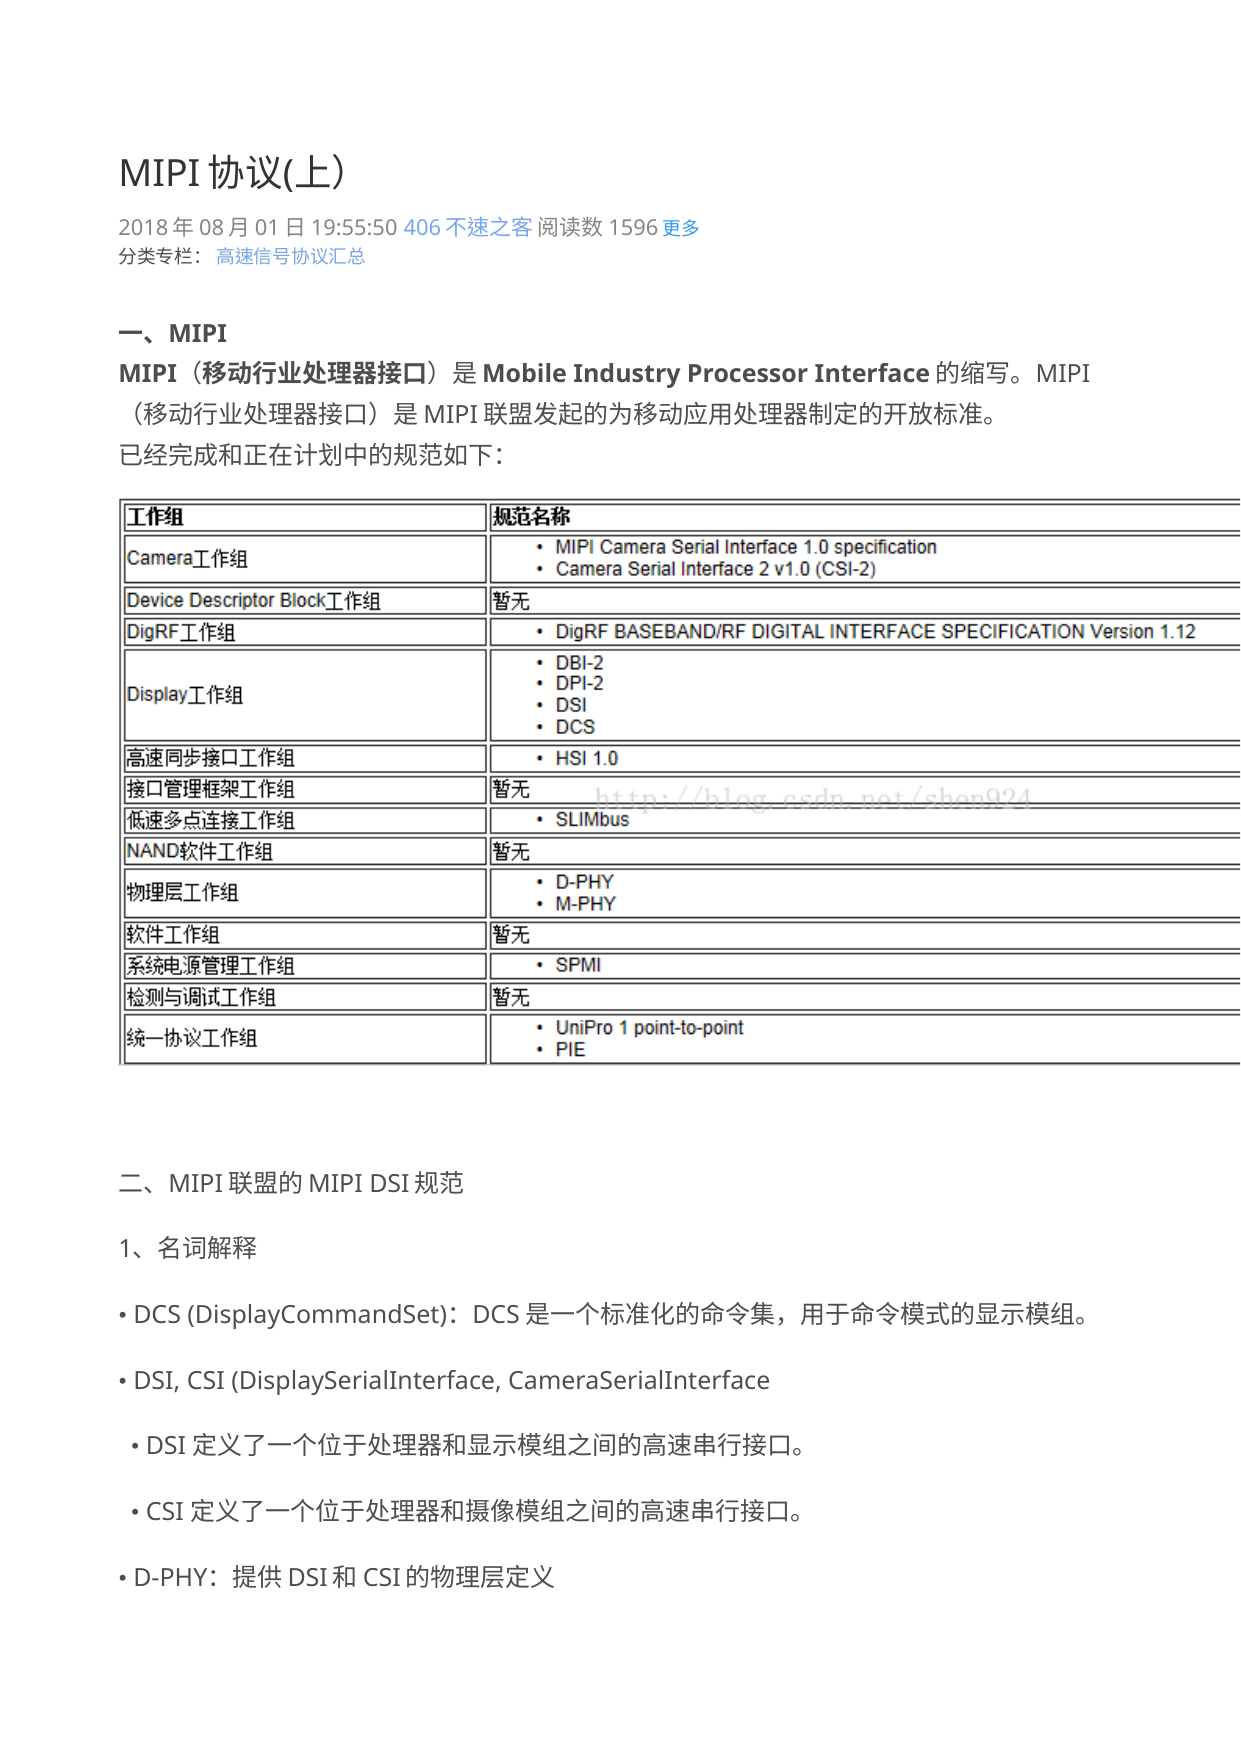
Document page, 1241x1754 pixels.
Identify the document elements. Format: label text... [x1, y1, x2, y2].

text 二、MIPI联盟的MIPI DSI规范 [118, 1159, 1122, 1199]
text 一、MIPI [118, 309, 1122, 349]
text • CSI 定义了一个位于处理器和摄像模组之间的高速串行接口。 [118, 1487, 1122, 1528]
text 1、名词解释 [118, 1224, 1122, 1265]
text • DSI, CSI (DisplaySerialInterface, CameraSerialInterface [118, 1356, 1122, 1396]
text • DSI 定义了一个位于处理器和显示模组之间的高速串行接口。 [118, 1421, 1122, 1462]
text 已经完成和正在计划中的规范如下： [118, 431, 1122, 471]
picture [118, 496, 1241, 1069]
text 分类专栏： 高速信号协议汇总 [118, 242, 1084, 269]
text • DCS (DisplayCommandSet)：DCS是一个标准化的命令集，用于命令模式的显示模组。 [118, 1290, 1122, 1331]
text 2018年08月01日 19:55:50 406不速之客 阅读数 1596更多 [118, 210, 1100, 242]
text MIPI（移动行业处理器接口）是Mobile Industry Processor Interface的缩写。MIPI（移动行业处理器接口）是MIPI联盟发起的为移动应用处理器制定的开放标准。 [118, 349, 1122, 431]
text • D-PHY：提供DSI和CSI的物理层定义 [118, 1553, 1122, 1593]
subtitle MIPI协议(上） [118, 143, 1122, 198]
